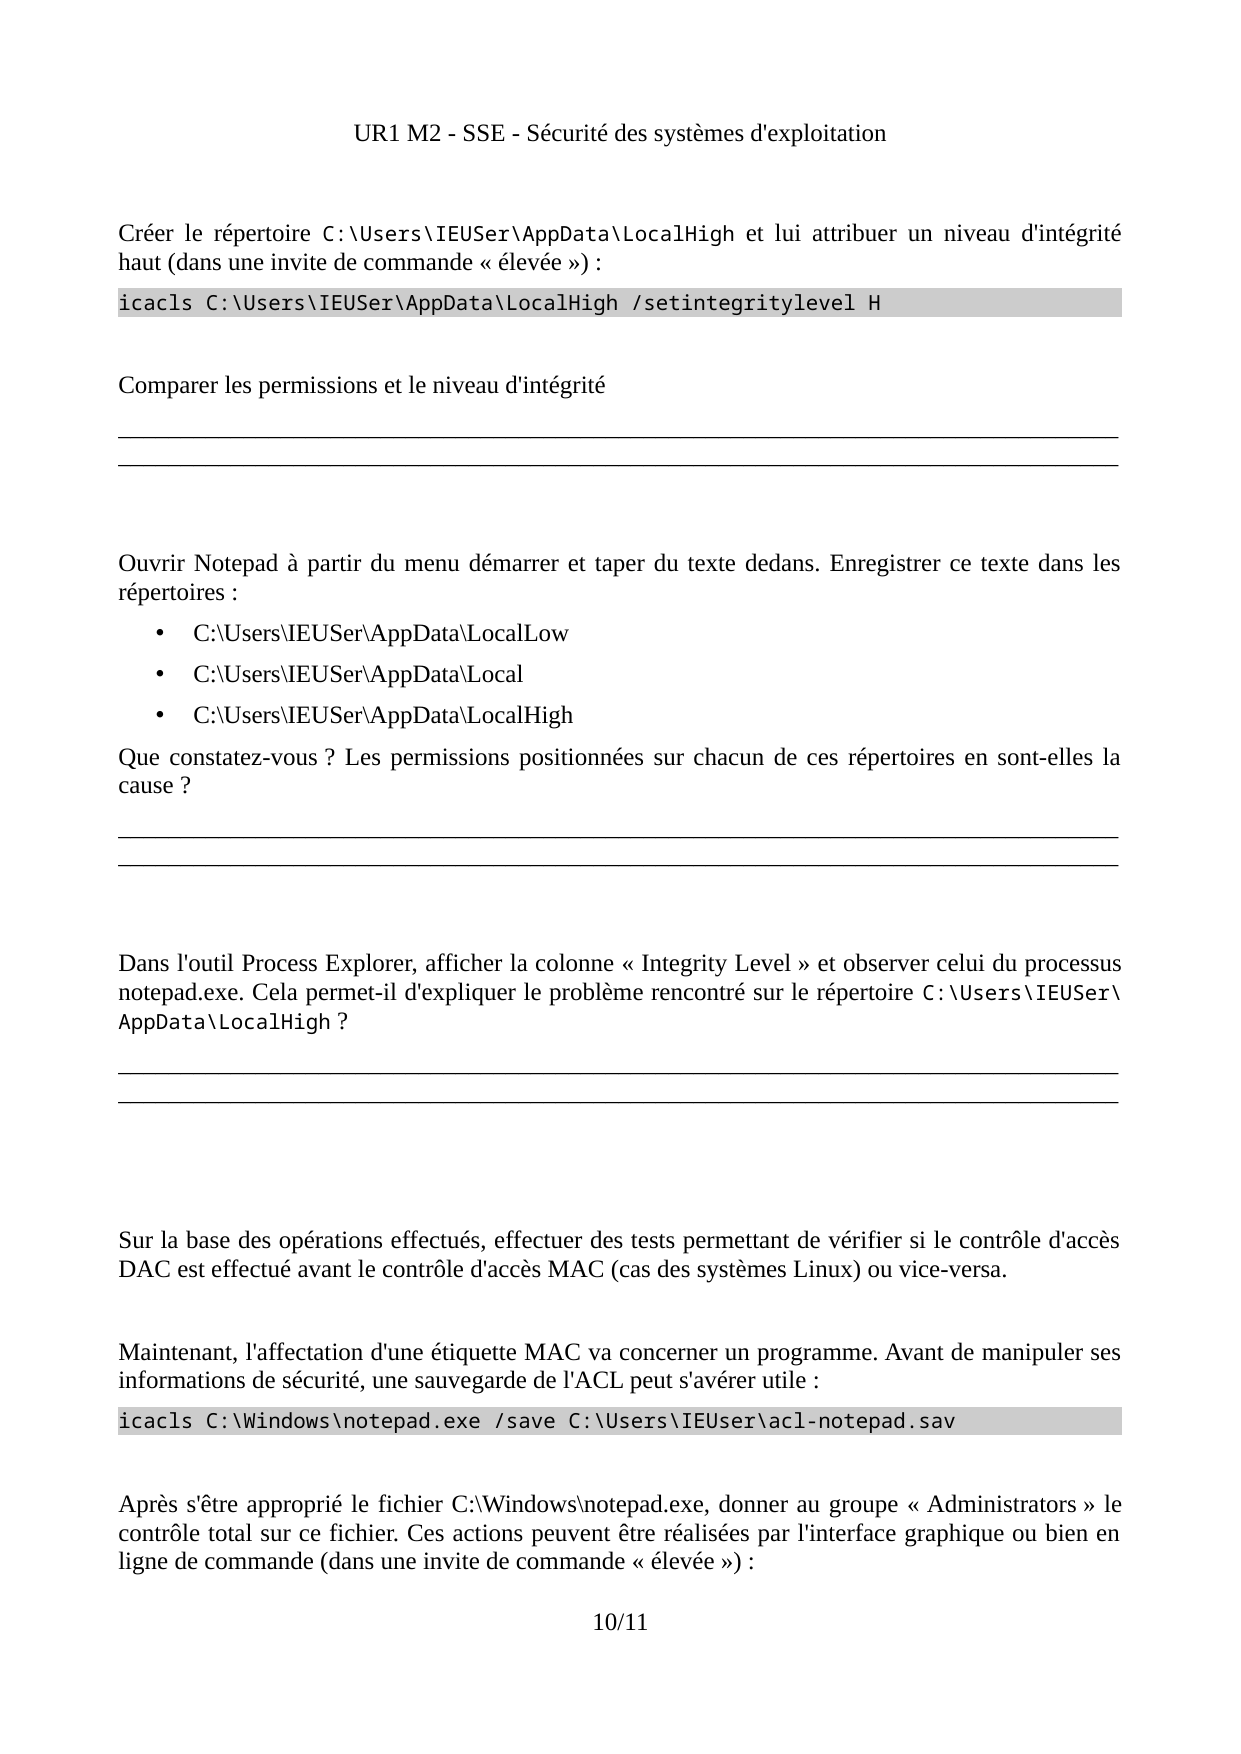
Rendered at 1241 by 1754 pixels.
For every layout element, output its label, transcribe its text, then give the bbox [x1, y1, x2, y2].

text Maintenant, l'affectation d'une étiquette MAC va concerner un programme. Avant de manipuler ses informations de sécurité, une sauvegarde de l'ACL peut s'avérer utile : [118, 1337, 1122, 1394]
text icacls C:\Windows\notepad.exe /save C:\Users\IEUser\acl-notepad.sav [118, 1407, 1122, 1435]
text Que constatez-vous ? Les permissions positionnées sur chacun de ces répertoires en sont-elles la cause ? [118, 742, 1122, 799]
list C:\Users\IEUSer\AppData\LocalLow [156, 618, 1122, 647]
text Dans l'outil Process Explorer, afficher la colonne « Integrity Level » et observer celui du processus notepad.exe. Cela permet-il d'expliquer le problème rencontré sur le répertoire C:\Users\IEUSer\AppData\LocalHigh ? [118, 948, 1122, 1036]
text ________________________________________________________________________________________________________________________________________________________________ [118, 1048, 1122, 1106]
text Sur la base des opérations effectués, effectuer des tests permettant de vérifier si le contrôle d'accès DAC est effectué avant le contrôle d'accès MAC (cas des systèmes Linux) ou vice-versa. [118, 1225, 1122, 1283]
text icacls C:\Users\IEUSer\AppData\LocalHigh /setintegritylevel H [118, 288, 1122, 317]
text ________________________________________________________________________________________________________________________________________________________________ [118, 812, 1122, 869]
text Comparer les permissions et le niveau d'intégrité [118, 371, 1122, 399]
text ________________________________________________________________________________________________________________________________________________________________ [118, 412, 1122, 469]
list C:\Users\IEUSer\AppData\Local [156, 659, 1122, 688]
text Ouvrir Notepad à partir du menu démarrer et taper du texte dedans. Enregistrer ce texte dans les répertoires : [118, 548, 1122, 606]
text Après s'être approprié le fichier C:\Windows\notepad.exe, donner au groupe « Administrators » le contrôle total sur ce fichier. Ces actions peuvent être réalisées par l'interface graphique ou bien en ligne de commande (dans une invite de commande « élevée ») : [118, 1489, 1122, 1575]
list C:\Users\IEUSer\AppData\LocalHigh [156, 701, 1122, 729]
text Créer le répertoire C:\Users\IEUSer\AppData\LocalHigh et lui attribuer un niveau d'intégrité haut (dans une invite de commande « élevée ») : [118, 218, 1122, 276]
